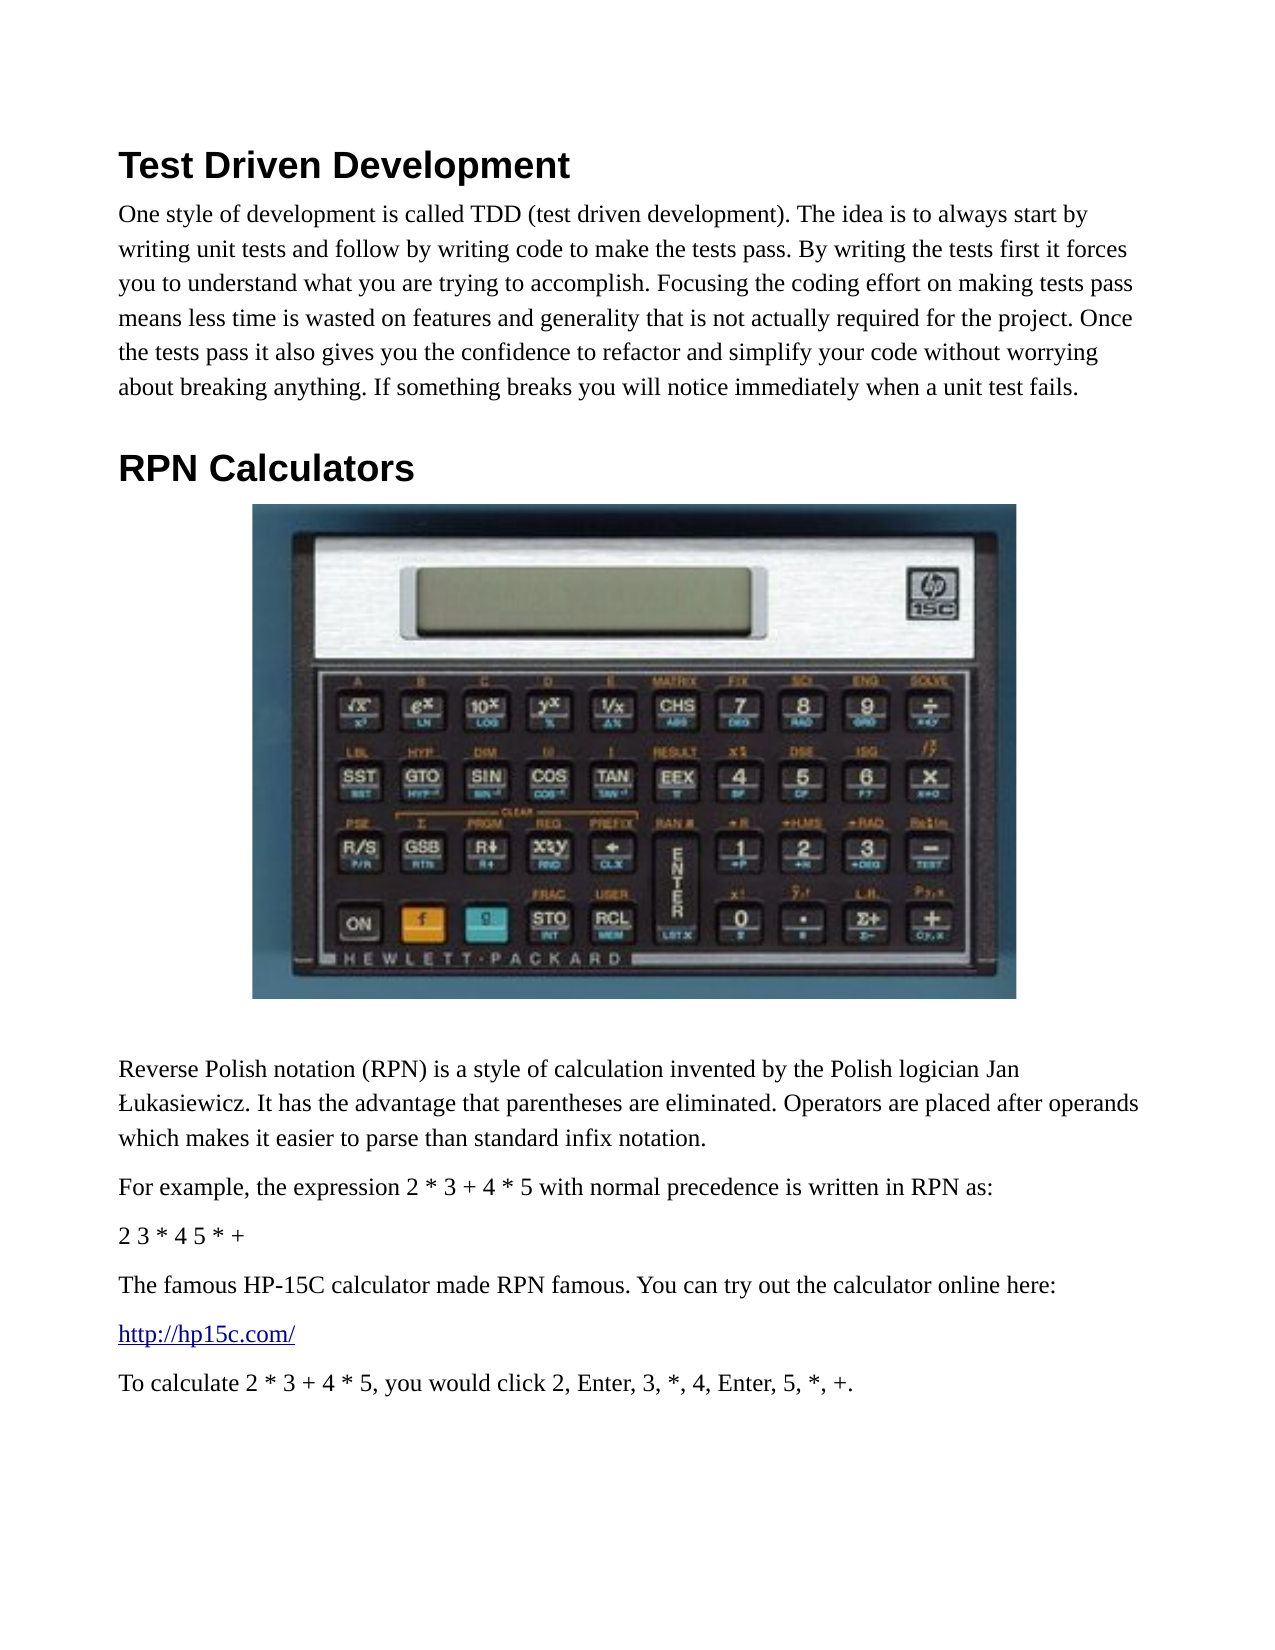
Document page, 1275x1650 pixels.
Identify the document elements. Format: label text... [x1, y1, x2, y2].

subtitle Test Driven Development [118, 143, 1157, 187]
text Reverse Polish notation (RPN) is a style of calculation invented by the Polish logician Jan Łukasiewicz. It has the advantage that parentheses are eliminated. Operators are placed after operands which makes it easier to parse than standard infix notation. [118, 1054, 1157, 1151]
text 2 3 * 4 5 * + [118, 1221, 1157, 1249]
text To calculate 2 * 3 + 4 * 5, you would click 2, Enter, 3, *, 4, Enter, 5, *, +. [118, 1368, 1157, 1397]
text The famous HP-15C calculator made RPN famous. You can try out the calculator online here: [118, 1270, 1157, 1298]
subtitle RPN Calculators [118, 446, 1157, 489]
text http://hp15c.com/ [118, 1319, 1157, 1348]
picture [252, 504, 1017, 999]
text One style of development is called TDD (test driven development). The idea is to always start by writing unit tests and follow by writing code to make the tests pass. By writing the tests first it forces you to understand what you are trying to accomplish. Focusing the coding effort on making tests pass means less time is wasted on features and generality that is not actually required for the project. Once the tests pass it also gives you the confidence to refactor and simplify your code without worrying about breaking anything. If something breaks you will notice immediately when a unit test fails. [118, 199, 1157, 400]
text For example, the expression 2 * 3 + 4 * 5 with normal precedence is written in RPN as: [118, 1172, 1157, 1200]
